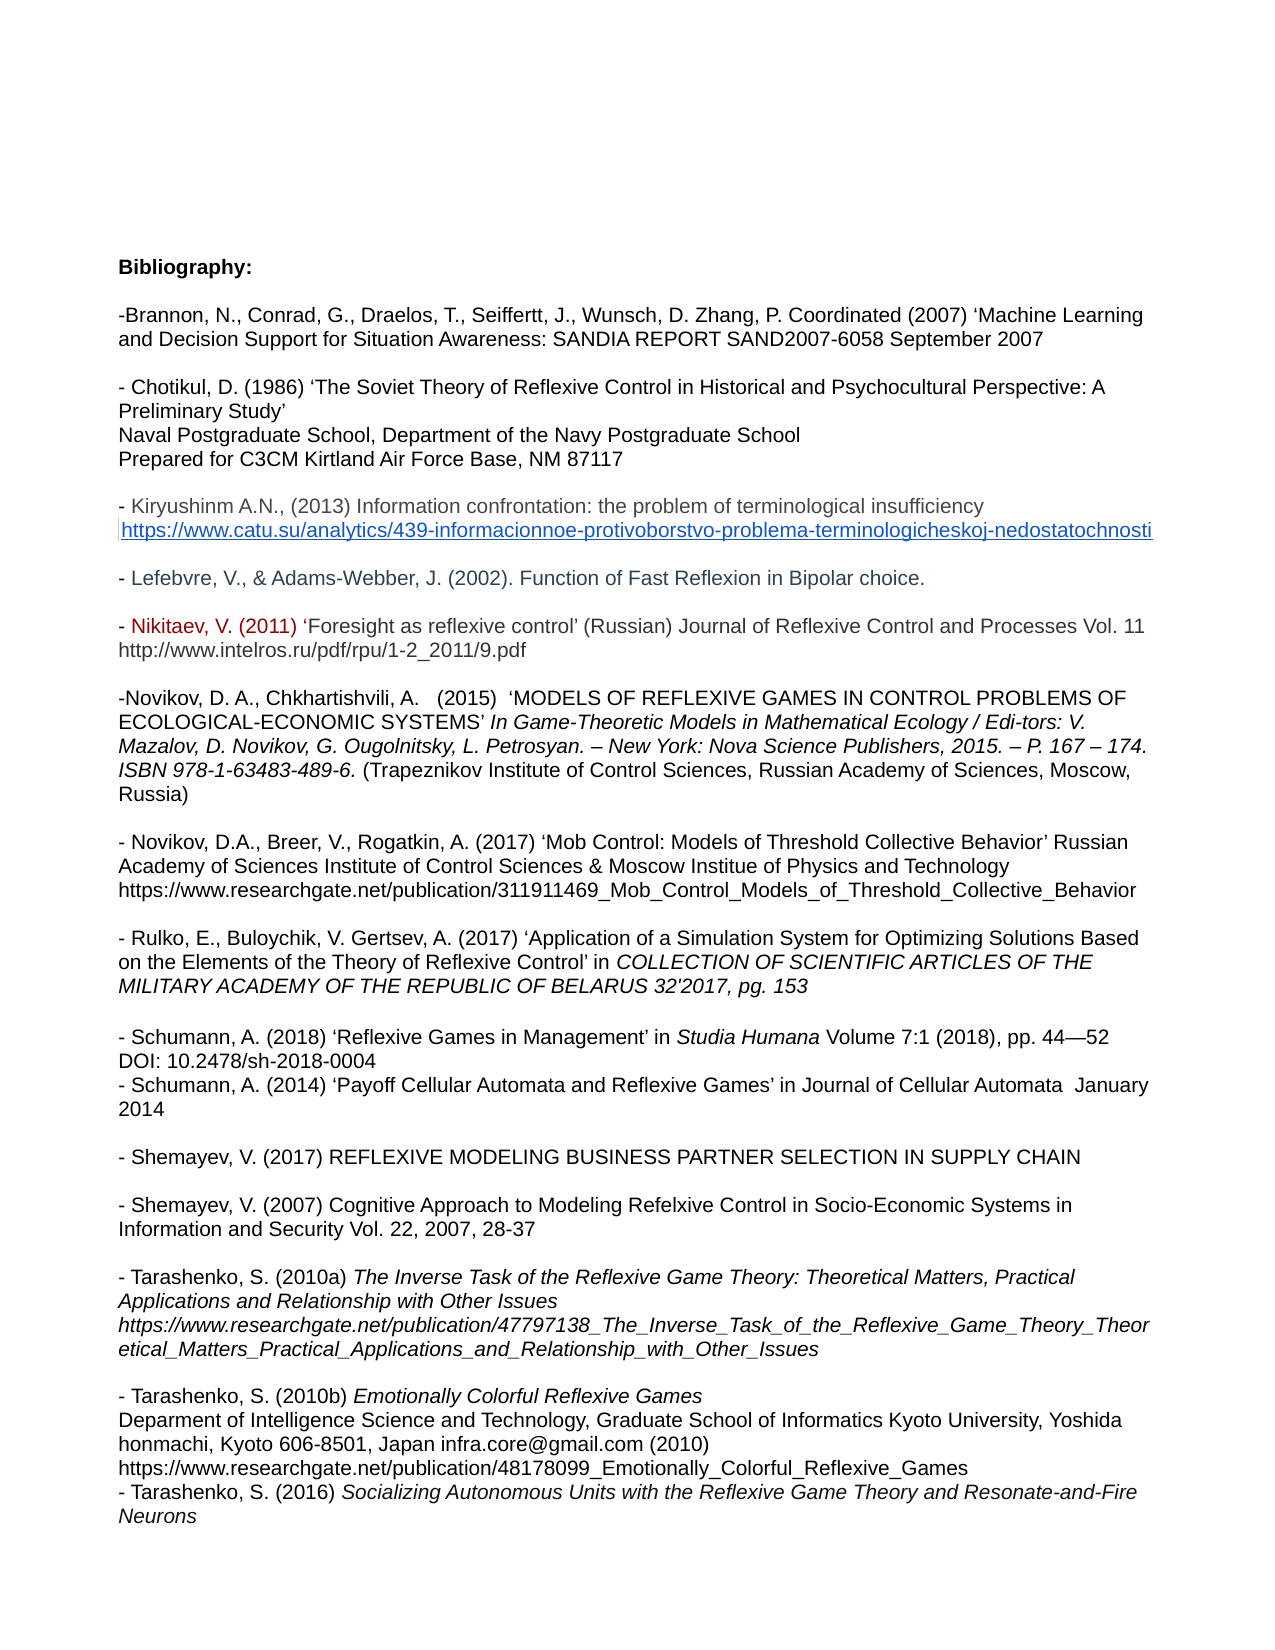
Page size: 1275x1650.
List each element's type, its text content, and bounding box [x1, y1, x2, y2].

text -Novikov, D. A., Chkhartishvili, A. (2015) ‘MODELS OF REFLEXIVE GAMES IN CONTROL PROBLEMS OF ECOLOGICAL-ECONOMIC SYSTEMS’ In Game-Theoretic Models in Mathematical Ecology / Edi-tors: V. Mazalov, D. Novikov, G. Ougolnitsky, L. Petrosyan. – New York: Nova Science Publishers, 2015. – P. 167 – 174. ISBN 978-1-63483-489-6. (Trapeznikov Institute of Control Sciences, Russian Academy of Sciences, Moscow, Russia) [118, 686, 1157, 806]
text -Brannon, N., Conrad, G., Draelos, T., Seiffertt, J., Wunsch, D. Zhang, P. Coordinated (2007) ‘Machine Learning and Decision Support for Situation Awareness: SANDIA REPORT SAND2007-6058 September 2007 [118, 303, 1157, 351]
text https://www.catu.su/analytics/439-informacionnoe-protivoborstvo-problema-terminologicheskoj-nedostatochnosti [119, 518, 1157, 542]
text - Schumann, A. (2014) ‘Payoff Cellular Automata and Reflexive Games’ in Journal of Cellular Automata January 2014 [118, 1073, 1157, 1121]
text - Lefebvre, V., & Adams-Webber, J. (2002). Function of Fast Reflexion in Bipolar choice. [118, 566, 1157, 590]
text Naval Postgraduate School, Department of the Navy Postgraduate School [118, 422, 1157, 446]
text Bibliography: [118, 255, 1157, 279]
text - Tarashenko, S. (2010a) The Inverse Task of the Reflexive Game Theory: Theoretical Matters, Practical Applications and Relationship with Other Issues https://www.researchgate.net/publication/47797138_The_Inverse_Task_of_the_Reflexive_Game_Theory_Theoretical_Matters_Practical_Applications_and_Relationship_with_Other_Issues [118, 1264, 1157, 1360]
text - Chotikul, D. (1986) ‘The Soviet Theory of Reflexive Control in Historical and Psychocultural Perspective: A Preliminary Study’ [118, 374, 1157, 422]
text Prepared for C3CM Kirtland Air Force Base, NM 87117 [118, 446, 1157, 470]
text - Kiryushinm A.N., (2013) Information confrontation: the problem of terminological insufficiency [118, 494, 1157, 518]
text - Tarashenko, S. (2016) Socializing Autonomous Units with the Reflexive Game Theory and Resonate-and-Fire Neurons [118, 1480, 1157, 1528]
text - Rulko, E., Buloychik, V. Gertsev, A. (2017) ‘Application of a Simulation System for Optimizing Solutions Based on the Elements of the Theory of Reflexive Control’ in COLLECTION OF SCIENTIFIC ARTICLES OF THE MILITARY ACADEMY OF THE REPUBLIC OF BELARUS 32'2017, pg. 153 [118, 926, 1157, 997]
text - Shemayev, V. (2017) REFLEXIVE MODELING BUSINESS PARTNER SELECTION IN SUPPLY CHAIN [118, 1145, 1157, 1169]
text Deparment of Intelligence Science and Technology, Graduate School of Informatics Kyoto University, Yoshida honmachi, Kyoto 606-8501, Japan infra.core@gmail.com (2010) https://www.researchgate.net/publication/48178099_Emotionally_Colorful_Reflexive_Games [118, 1408, 1157, 1480]
text - Tarashenko, S. (2010b) Emotionally Colorful Reflexive Games [118, 1384, 1157, 1408]
text - Novikov, D.A., Breer, V., Rogatkin, A. (2017) ‘Mob Control: Models of Threshold Collective Behavior’ Russian Academy of Sciences Institute of Control Sciences & Moscow Institue of Physics and Technology https://www.researchgate.net/publication/311911469_Mob_Control_Models_of_Threshold_Collective_Behavior [118, 830, 1157, 902]
text - Nikitaev, V. (2011) ‘Foresight as reflexive control’ (Russian) Journal of Reflexive Control and Processes Vol. 11 http://www.intelros.ru/pdf/rpu/1-2_2011/9.pdf [118, 614, 1157, 662]
text - Schumann, A. (2018) ‘Reflexive Games in Management’ in Studia Humana Volume 7:1 (2018), pp. 44—52 DOI: 10.2478/sh-2018-0004 [118, 1025, 1157, 1073]
text - Shemayev, V. (2007) Cognitive Approach to Modeling Refelxive Control in Socio-Economic Systems in Information and Security Vol. 22, 2007, 28-37 [118, 1193, 1157, 1241]
